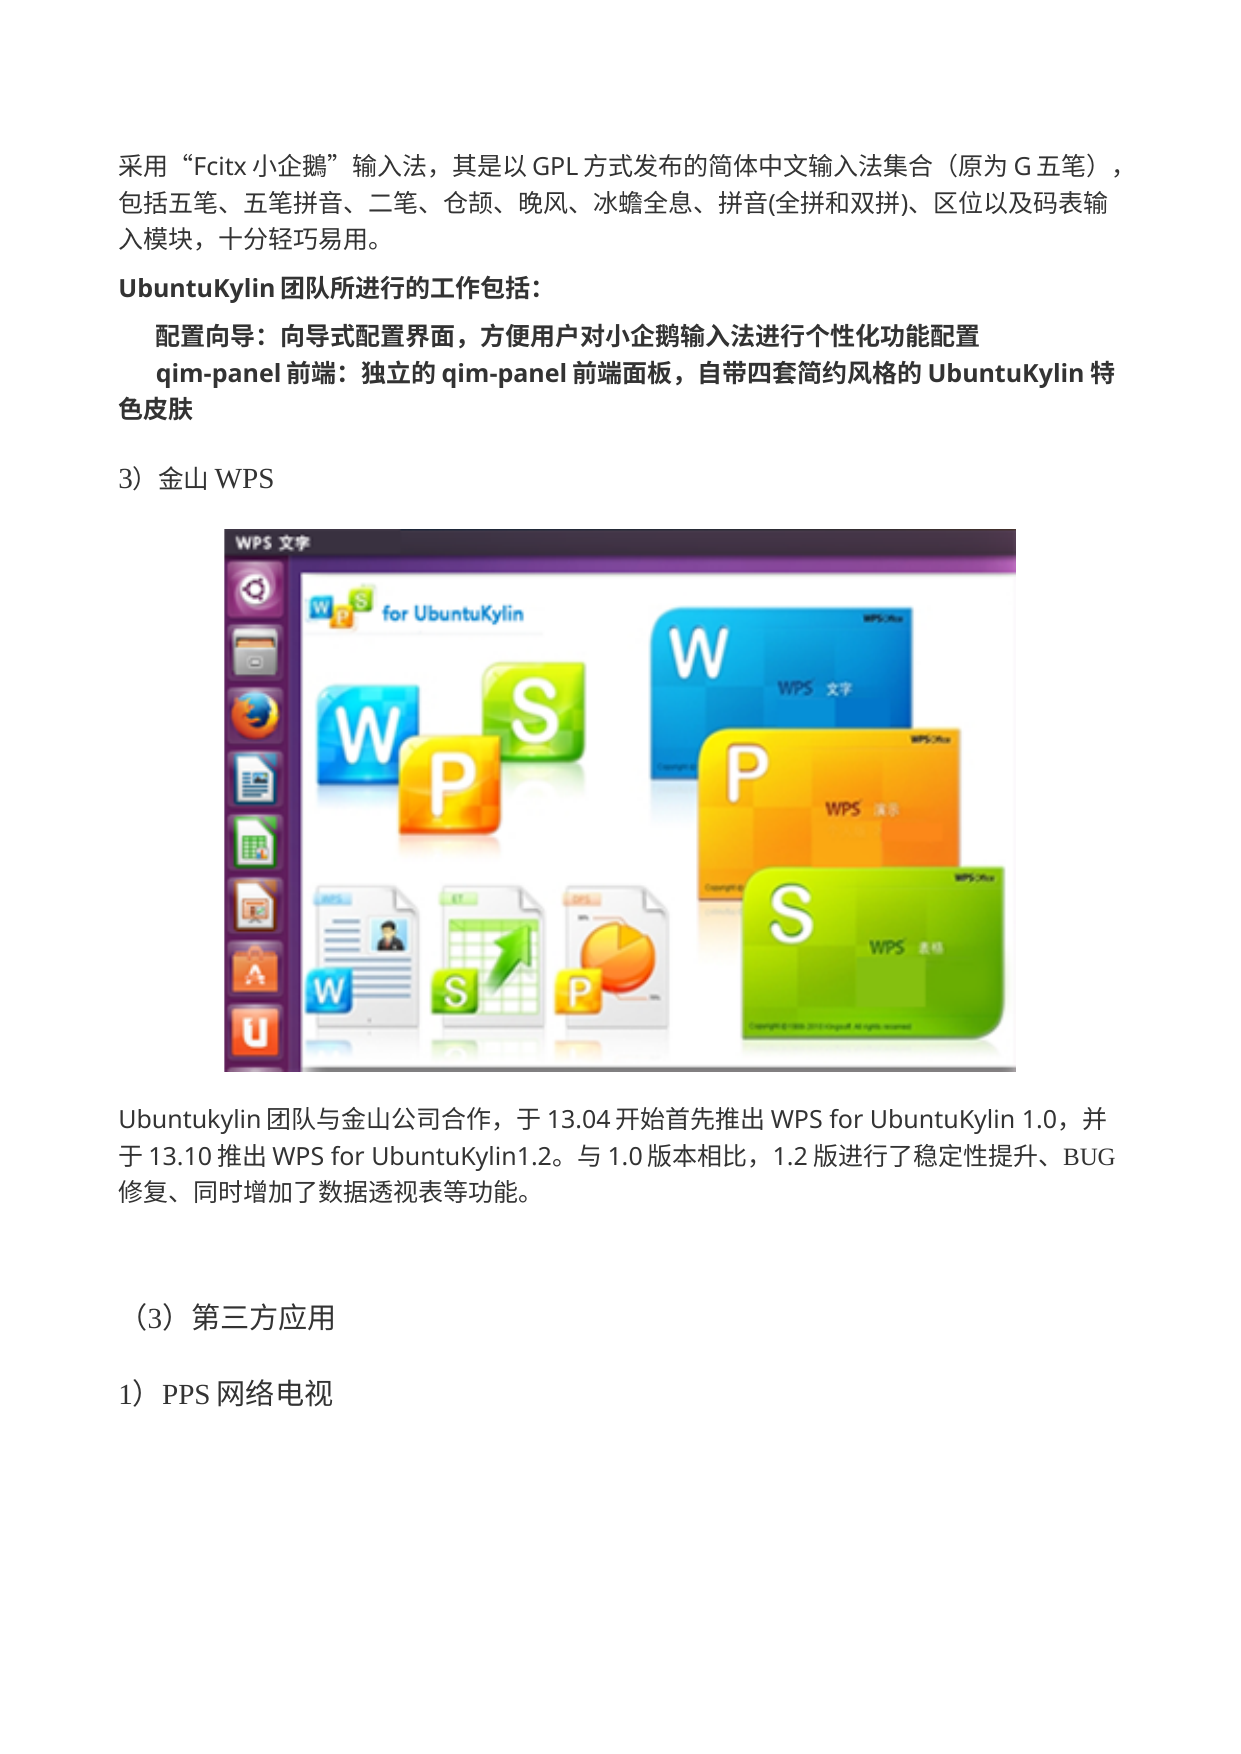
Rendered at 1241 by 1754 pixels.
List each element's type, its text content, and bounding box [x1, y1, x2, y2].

text 3）金山WPS [118, 459, 1122, 496]
picture [224, 529, 1016, 1072]
text UbuntuKylin团队所进行的工作包括： [118, 268, 1122, 304]
text （3）第三方应用 [118, 1295, 1122, 1337]
text qim-panel前端：独立的qim-panel前端面板，自带四套简约风格的UbuntuKylin特色皮肤 [118, 353, 1122, 426]
text 采用“Fcitx小企鵝”输入法，其是以GPL方式发布的简体中文输入法集合（原为G五笔），包括五笔、五笔拼音、二笔、仓颉、晚风、冰蟾全息、拼音(全拼和双拼)、区位以及码表输入模块，十分轻巧易用。 [118, 147, 1122, 256]
text 配置向导：向导式配置界面，方便用户对小企鹅输入法进行个性化功能配置 [118, 317, 1122, 353]
text 1）PPS网络电视 [118, 1371, 1122, 1413]
text Ubuntukylin团队与金山公司合作，于13.04开始首先推出WPS for UbuntuKylin 1.0，并于13.10推出WPS for UbuntuKylin1.2。与1.0版本相比，1.2版进行了稳定性提升、BUG修复、同时增加了数据透视表等功能。 [118, 1100, 1122, 1209]
